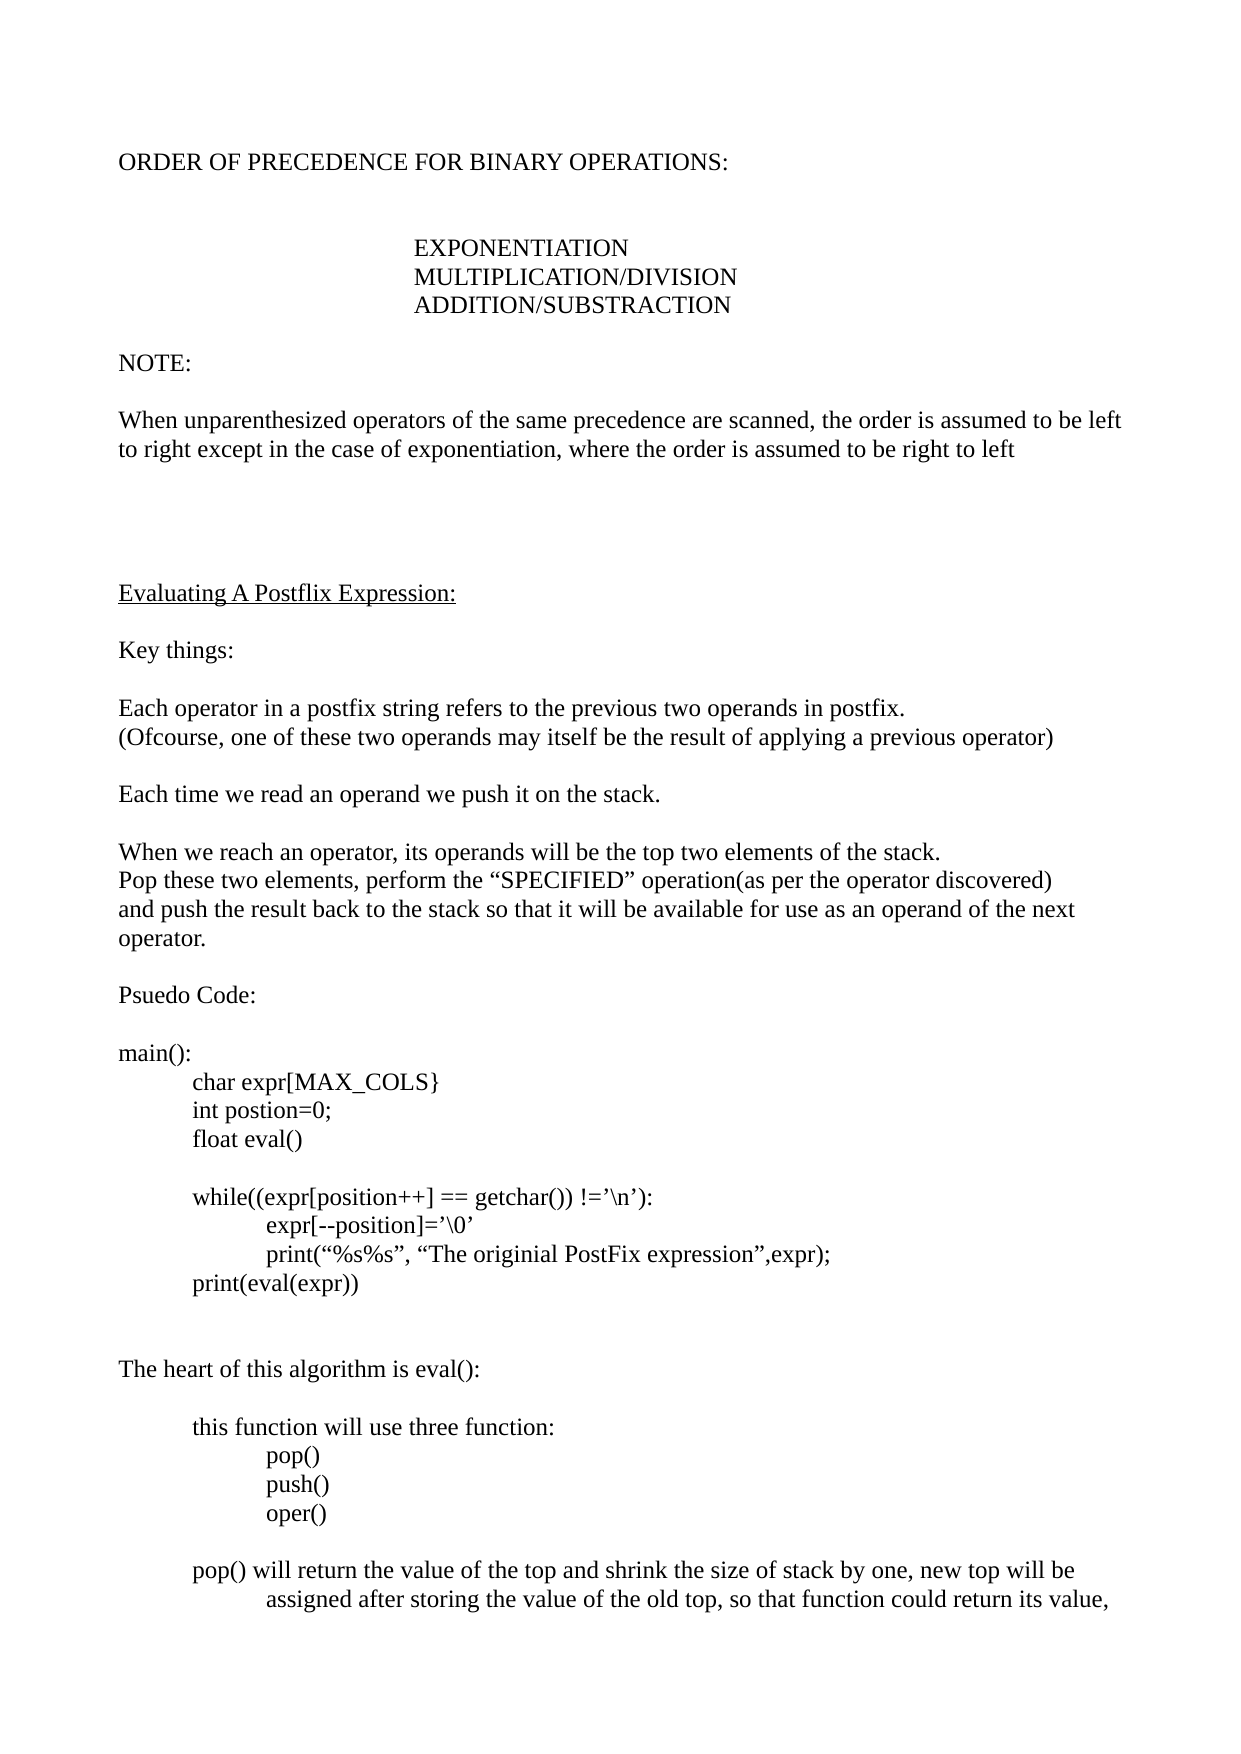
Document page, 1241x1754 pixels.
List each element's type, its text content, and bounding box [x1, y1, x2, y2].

text The heart of this algorithm is eval(): [118, 1354, 1122, 1383]
text main(): [118, 1038, 1122, 1067]
text ADDITION/SUBSTRACTION [118, 291, 1122, 319]
text Psuedo Code: [118, 981, 1122, 1009]
text When we reach an operator, its operands will be the top two elements of the stack. [118, 837, 1122, 866]
text MULTIPLICATION/DIVISION [118, 262, 1122, 291]
text Each operator in a postfix string refers to the previous two operands in postfix. [118, 693, 1122, 722]
text EXPONENTIATION [118, 233, 1122, 262]
text char expr[MAX_COLS} [118, 1067, 1122, 1096]
text and push the result back to the stack so that it will be available for use as an operand of the next operator. [118, 894, 1122, 952]
text float eval() [118, 1124, 1122, 1153]
text pop() will return the value of the top and shrink the size of stack by one, new top will be assigned after storing the value of the old top, so that function could return its value, [118, 1556, 1122, 1613]
text while((expr[position++] == getchar()) !=’\n’): [118, 1182, 1122, 1211]
text this function will use three function: [118, 1412, 1122, 1441]
text When unparenthesized operators of the same precedence are scanned, the order is assumed to be left to right except in the case of exponentiation, where the order is assumed to be right to left [118, 406, 1122, 463]
text print(eval(expr)) [118, 1268, 1122, 1297]
text (Ofcourse, one of these two operands may itself be the result of applying a previous operator) [118, 722, 1122, 751]
text Key things: [118, 636, 1122, 664]
text Evaluating A Postflix Expression: [118, 578, 1122, 607]
text expr[--position]=’\0’ [118, 1211, 1122, 1239]
text print(“%s%s”, “The originial PostFix expression”,expr); [118, 1239, 1122, 1268]
text Pop these two elements, perform the “SPECIFIED” operation(as per the operator discovered) [118, 866, 1122, 894]
text int postion=0; [118, 1096, 1122, 1124]
text push() [118, 1469, 1122, 1498]
text NOTE: [118, 348, 1122, 377]
text oper() [118, 1498, 1122, 1527]
text ORDER OF PRECEDENCE FOR BINARY OPERATIONS: [118, 147, 1122, 176]
text Each time we read an operand we push it on the stack. [118, 779, 1122, 808]
text pop() [118, 1441, 1122, 1469]
